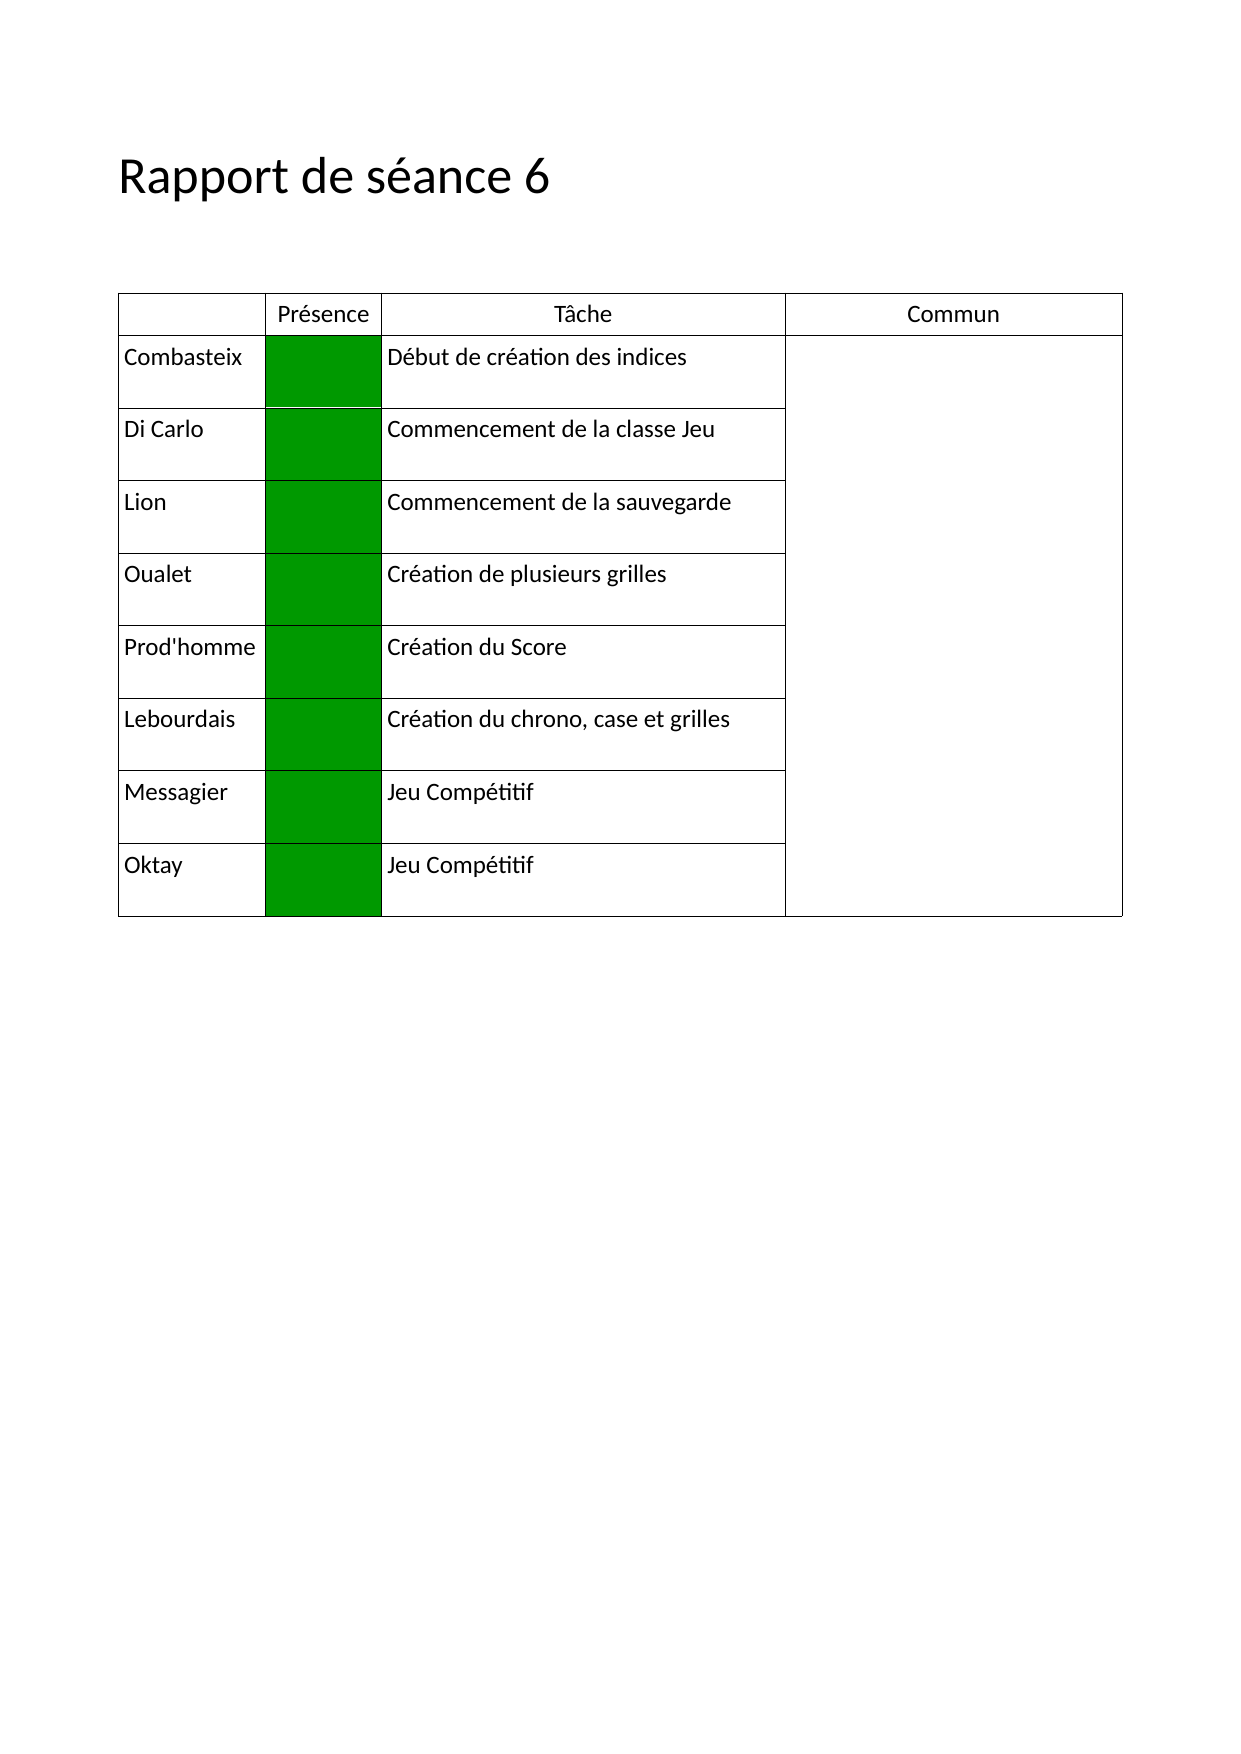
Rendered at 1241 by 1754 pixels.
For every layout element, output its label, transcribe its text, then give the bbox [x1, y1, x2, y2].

table_cell [266, 554, 381, 625]
table_cell [266, 699, 381, 770]
table_cell Oktay [119, 844, 265, 916]
table_cell Lebourdais [119, 699, 265, 770]
table_header [119, 294, 265, 335]
table_cell Création du chrono, case et grilles [382, 699, 785, 770]
table_cell Création de plusieurs grilles [382, 554, 785, 625]
table_header Commun [786, 294, 1122, 335]
table_cell [266, 626, 381, 698]
table_cell [266, 336, 381, 407]
table_cell [266, 771, 381, 843]
table_cell Lion [119, 481, 265, 553]
table_cell [266, 409, 381, 480]
table_header Tâche [382, 294, 785, 335]
table_cell Combasteix [119, 336, 265, 407]
table_cell Di Carlo [119, 409, 265, 480]
table_cell Jeu Compétitif [382, 844, 785, 916]
table_cell Début de création des indices [382, 336, 785, 407]
table_cell Création du Score [382, 626, 785, 698]
table_cell [786, 336, 1122, 916]
table_cell Messagier [119, 771, 265, 843]
table_cell Commencement de la sauvegarde [382, 481, 785, 553]
table_header Présence [266, 294, 381, 335]
subtitle Rapport de séance 6 [118, 143, 1122, 207]
table_cell [266, 481, 381, 553]
table_cell Prod'homme [119, 626, 265, 698]
table_cell Commencement de la classe Jeu [382, 409, 785, 480]
table_cell Jeu Compétitif [382, 771, 785, 843]
table_cell Oualet [119, 554, 265, 625]
table_cell [266, 844, 381, 916]
